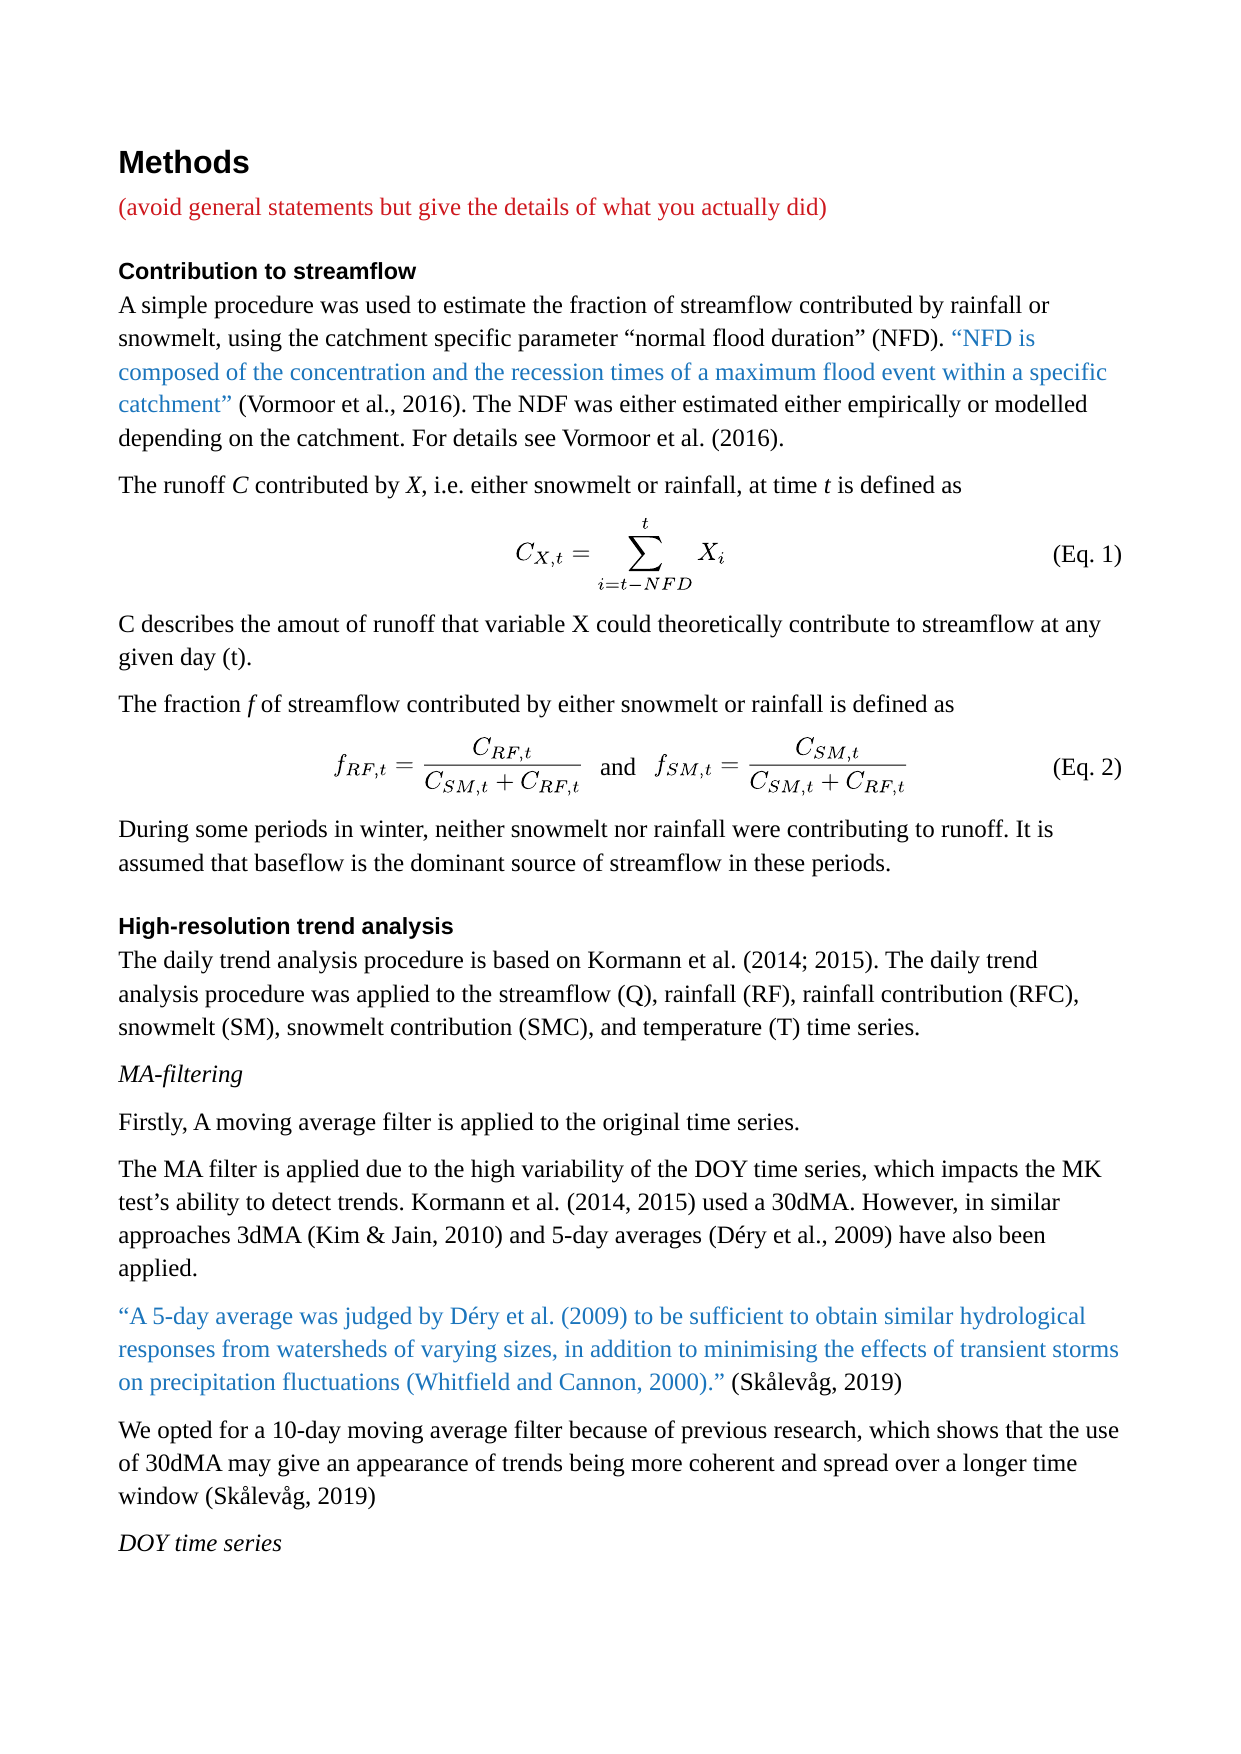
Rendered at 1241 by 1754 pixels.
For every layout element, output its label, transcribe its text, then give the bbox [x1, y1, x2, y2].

subtitle High-resolution trend analysis [118, 913, 1122, 940]
text DOY time series [118, 1528, 1122, 1557]
text “A 5-day average was judged by Déry et al. (2009) to be sufficient to obtain similar hydrological responses from watersheds of varying sizes, in addition to minimising the effects of transient storms on precipitation fluctuations (Whitfield and Cannon, 2000).” (Skålevåg, 2019)⁠ [118, 1301, 1122, 1396]
text During some periods in winter, neither snowmelt nor rainfall were contributing to runoff. It is assumed that baseflow is the dominant source of streamflow in these periods. [118, 814, 1122, 876]
text [118, 518, 645, 590]
subtitle Contribution to streamflow [118, 258, 1122, 284]
text We opted for a 10-day moving average filter because of previous research, which shows that the use of 30dMA may give an appearance of trends being more coherent and spread over a longer time window (Skålevåg, 2019) [118, 1415, 1122, 1509]
subtitle Methods [118, 143, 1122, 180]
text The daily trend analysis procedure is based on Kormann et al. (2014; 2015)⁠. The daily trend analysis procedure was applied to the streamflow (Q), rainfall (RF), rainfall contribution (RFC), snowmelt (SM), snowmelt contribution (SMC), and temperature (T) time series. [118, 946, 1122, 1040]
text and [492, 737, 803, 796]
text (avoid general statements but give the details of what you actually did) [118, 192, 1122, 221]
text A simple procedure was used to estimate the fraction of streamflow contributed by rainfall or snowmelt, using the catchment specific parameter “normal flood duration” (NFD). “NFD is composed of the concentration and the recession times of a maximum flood event within a specific catchment” (Vormoor et al., 2016)⁠. The NDF was either estimated either empirically or modelled depending on the catchment. For details see Vormoor et al. (2016)⁠. [118, 291, 1122, 451]
text The fraction f of streamflow contributed by either snowmelt or rainfall is defined as [118, 689, 1122, 718]
text [118, 737, 480, 796]
text C describes the amout of runoff that variable X could theoretically contribute to streamflow at any given day (t). [118, 609, 1122, 671]
text MA-filtering [118, 1059, 1122, 1088]
text Firstly, A moving average filter is applied to the original time series. [118, 1107, 1122, 1136]
text (Eq. 1) [647, 518, 1122, 590]
text The runoff C contributed by X, i.e. either snowmelt or rainfall, at time t is defined as [118, 470, 1122, 499]
text (Eq. 2) [814, 737, 1122, 796]
text The MA filter is applied due to the high variability of the DOY time series, which impacts the MK test’s ability to detect trends. Kormann et al. (2014, 2015)⁠ used a 30dMA. However, in similar approaches 3dMA (Kim & Jain, 2010)⁠ and 5-day averages (Déry et al., 2009)⁠ have also been applied. [118, 1154, 1122, 1282]
